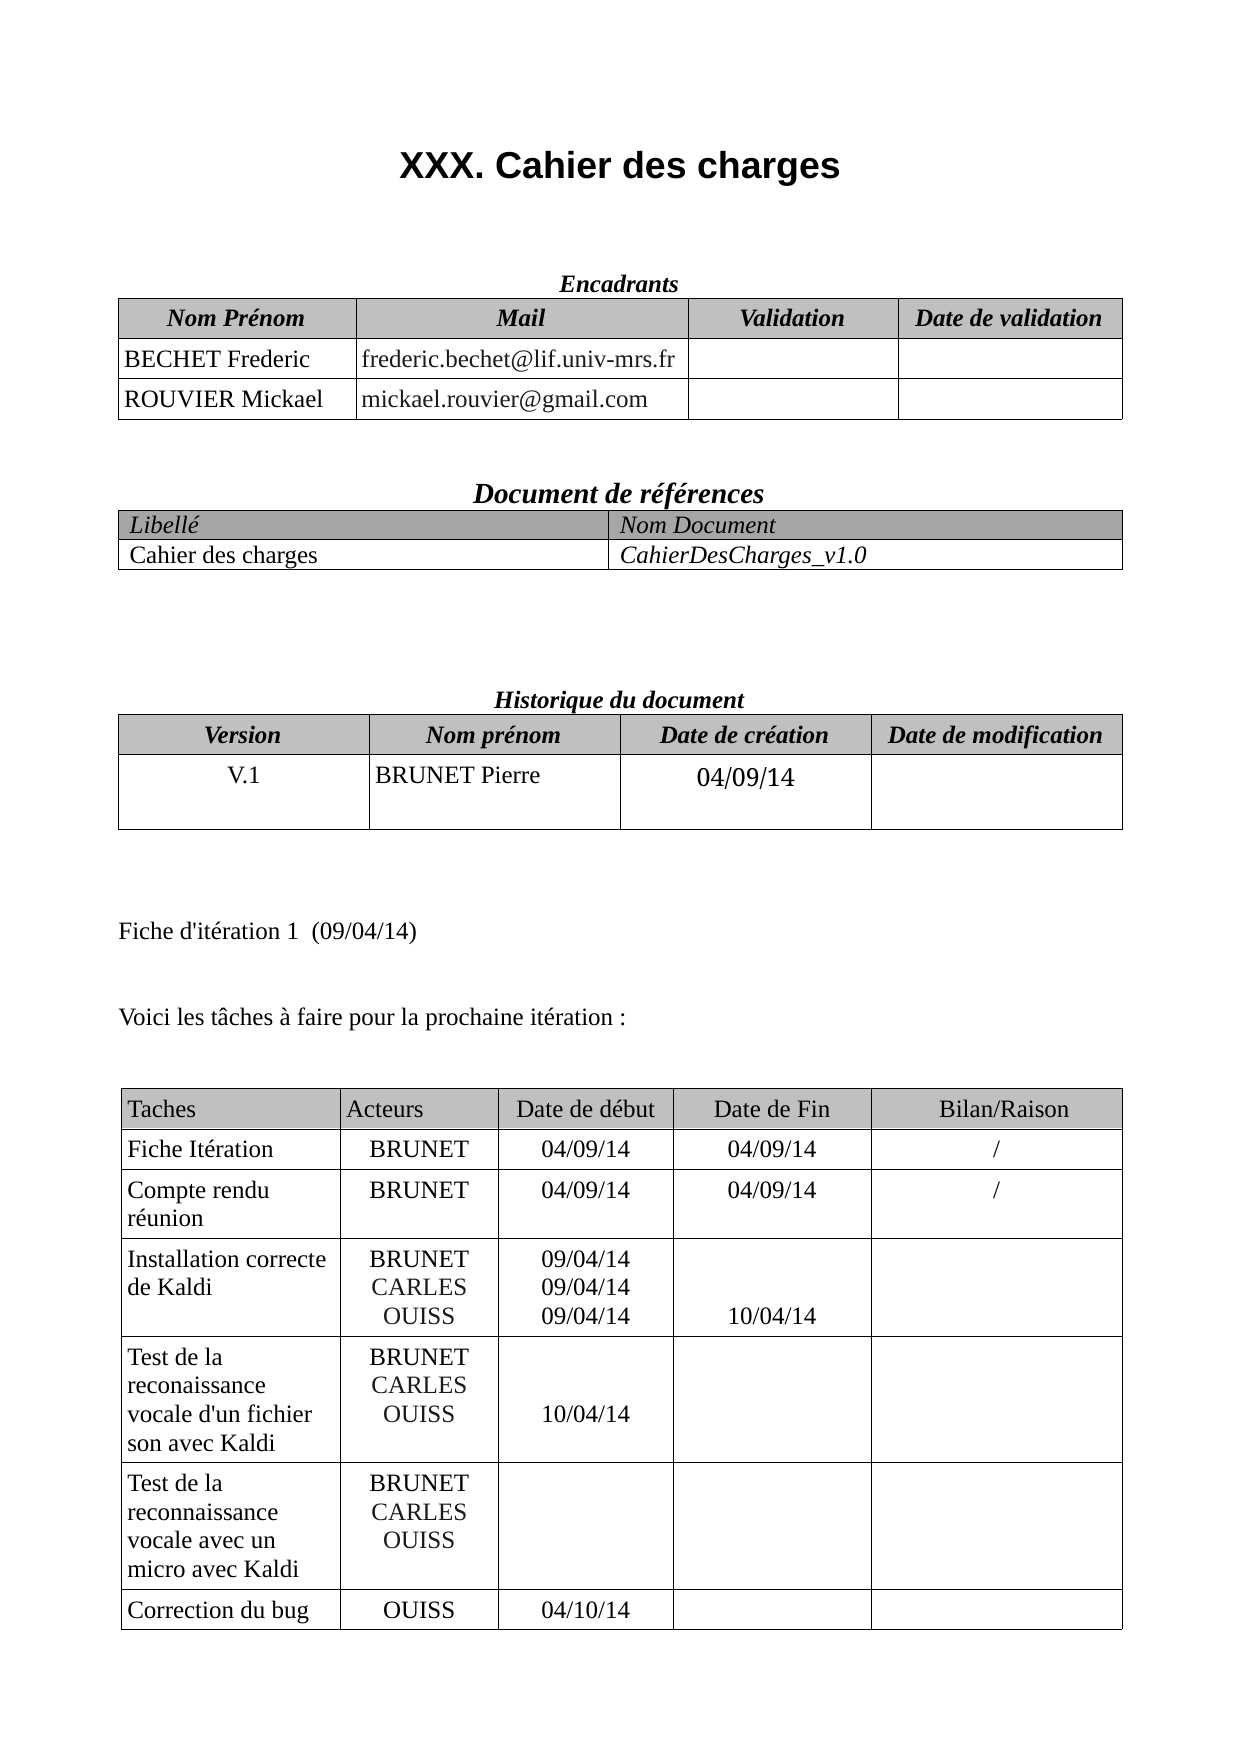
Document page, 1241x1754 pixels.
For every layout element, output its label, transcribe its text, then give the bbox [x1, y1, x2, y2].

table_cell [674, 1590, 871, 1629]
table_cell BRUNET [341, 1170, 498, 1238]
table_cell [872, 1337, 1122, 1462]
table_cell Compte rendu réunion [122, 1170, 340, 1238]
table_cell ROUVIER Mickael [119, 379, 356, 418]
table_cell [674, 1463, 871, 1589]
table_cell [899, 339, 1122, 378]
table_cell OUISS [341, 1590, 498, 1629]
table_cell Correction du bug [122, 1590, 340, 1629]
table_cell frederic.bechet@lif.univ-mrs.fr [357, 339, 688, 378]
table_cell [872, 755, 1122, 829]
table_cell V.1 [119, 755, 369, 829]
table_cell 10/04/14 [674, 1239, 871, 1336]
table_cell / [872, 1170, 1122, 1238]
table_cell 09/04/14 [674, 1170, 871, 1238]
table_cell CahierDesCharges_v1.0 [609, 540, 1122, 569]
table_cell BRUNET [341, 1130, 498, 1169]
table_cell [872, 1590, 1122, 1629]
table_header Bilan/Raison [872, 1089, 1122, 1128]
table_header Validation [689, 299, 898, 338]
table_cell [872, 1463, 1122, 1589]
table_cell [689, 339, 898, 378]
table_header Taches [122, 1089, 340, 1128]
table_header Date de validation [899, 299, 1122, 338]
table_header Nom Prénom [119, 299, 356, 338]
table_cell Fiche Itération [122, 1130, 340, 1169]
table_cell Test de la reconnaissance vocale avec un micro avec Kaldi [122, 1463, 340, 1589]
table_cell [899, 379, 1122, 418]
table_cell [499, 1463, 673, 1589]
table_cell BRUNET CARLES OUISS [341, 1463, 498, 1589]
table_cell [689, 379, 898, 418]
table_header Date de début [499, 1089, 673, 1128]
table_cell BECHET Frederic [119, 339, 356, 378]
table_cell 10/04/14 [499, 1590, 673, 1629]
table_header Nom prénom [370, 715, 620, 754]
table_cell BRUNET Pierre [370, 755, 620, 829]
text Voici les tâches à faire pour la prochaine itération : [118, 1002, 1122, 1031]
table_cell Installation correcte de Kaldi [122, 1239, 340, 1336]
table_cell 10/04/14 [499, 1337, 673, 1462]
table_header Date de Fin [674, 1089, 871, 1128]
table_header Libellé [119, 511, 608, 539]
table_cell BRUNET CARLES OUISS [341, 1239, 498, 1336]
subtitle XXX. Cahier des charges [118, 143, 1122, 186]
text Document de références [118, 476, 1122, 509]
table_cell Cahier des charges [119, 540, 608, 569]
table_cell BRUNET CARLES OUISS [341, 1337, 498, 1462]
table_cell 09/04/14 [499, 1170, 673, 1238]
table_cell [872, 1239, 1122, 1336]
table_cell / [872, 1130, 1122, 1169]
table_cell 09/04/14 [499, 1130, 673, 1169]
table_header Date de création [621, 715, 871, 754]
table_header Date de modification [872, 715, 1122, 754]
text Encadrants [118, 269, 1122, 297]
table_cell mickael.rouvier@gmail.com [357, 379, 688, 418]
table_cell [674, 1337, 871, 1462]
table_cell 09/04/14 [674, 1130, 871, 1169]
text Fiche d'itération 1 (09/04/14) [118, 916, 1122, 944]
table_header Acteurs [341, 1089, 498, 1128]
table_cell 09/04/14 [621, 755, 871, 829]
table_cell 09/04/14 09/04/14 09/04/14 [499, 1239, 673, 1336]
table_header Nom Document [609, 511, 1122, 539]
table_cell Test de la reconaissance vocale d'un fichier son avec Kaldi [122, 1337, 340, 1462]
text Historique du document [118, 685, 1122, 714]
table_header Version [119, 715, 369, 754]
table_header Mail [357, 299, 688, 338]
